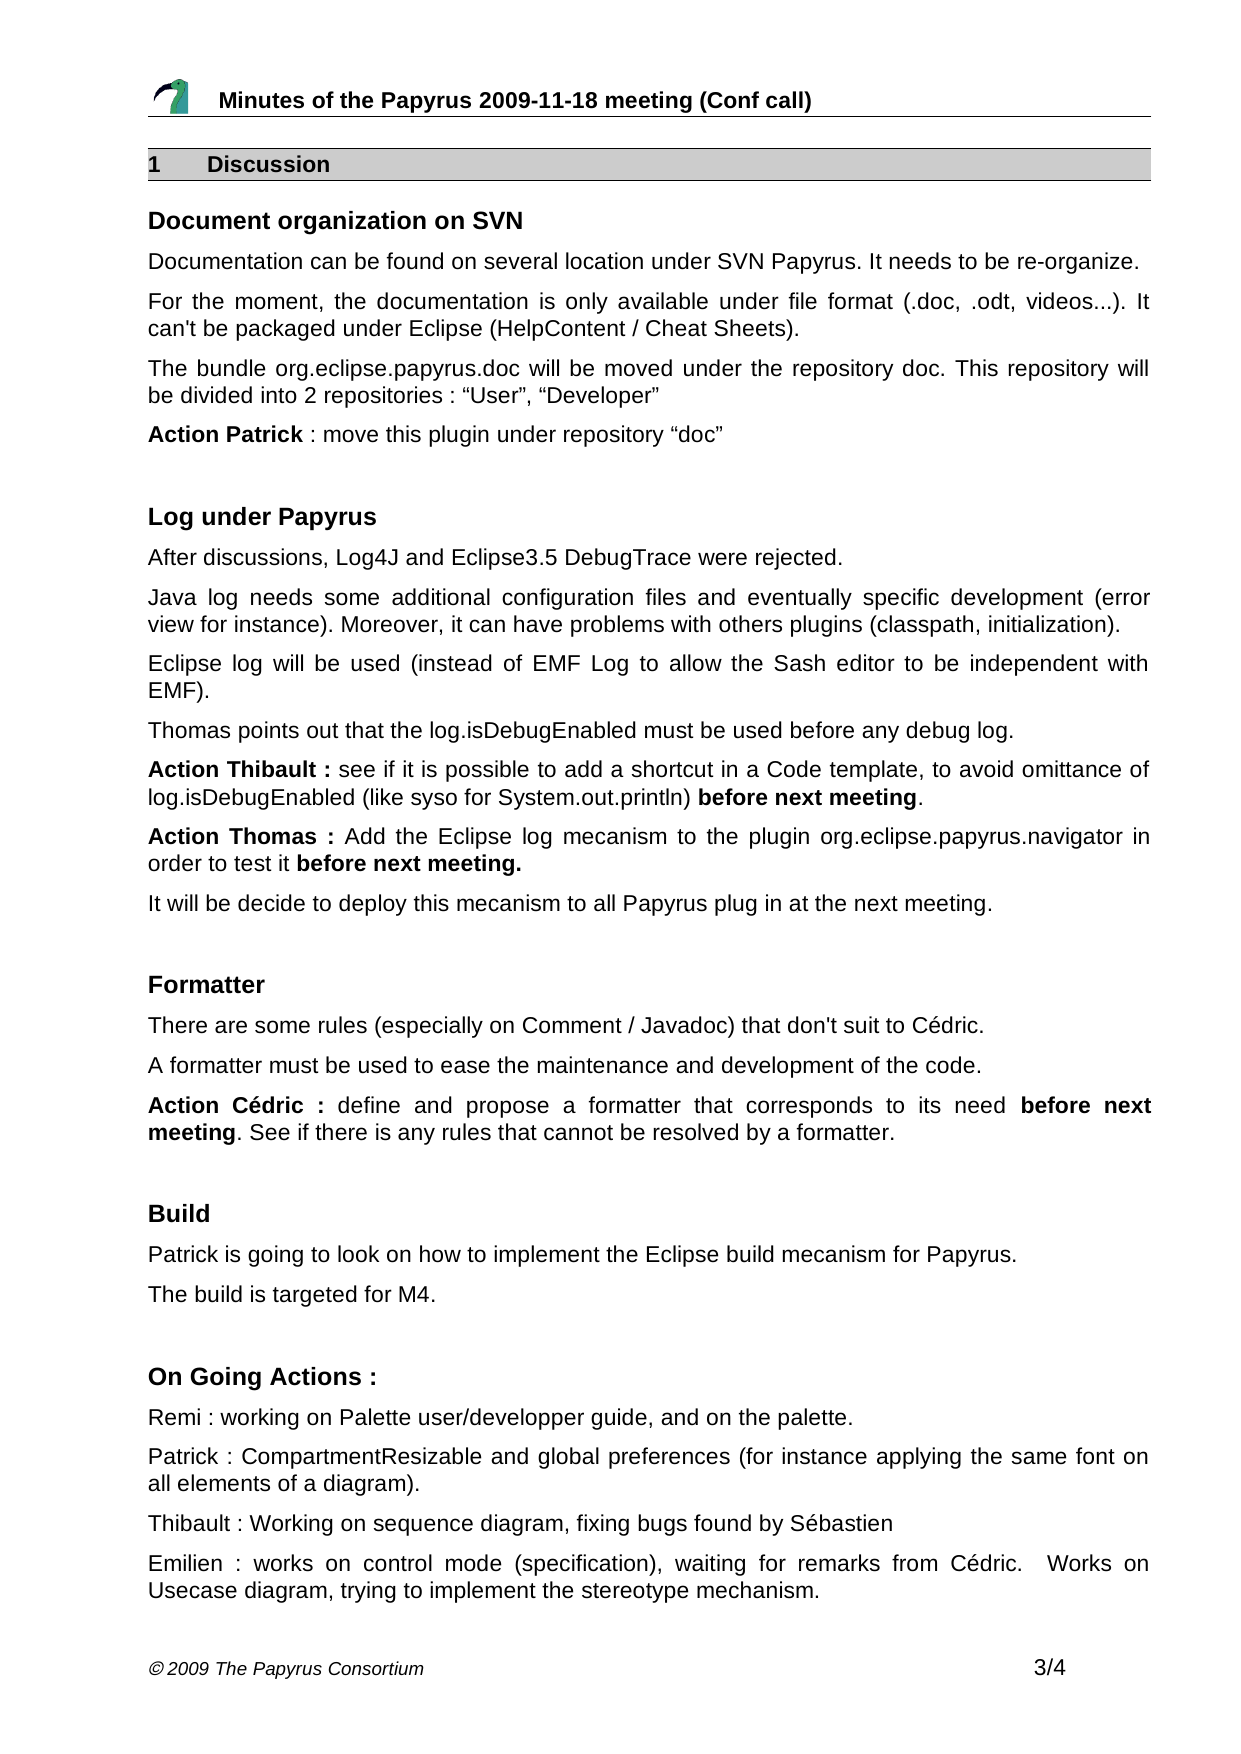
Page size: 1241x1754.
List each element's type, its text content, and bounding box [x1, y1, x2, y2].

text Patrick is going to look on how to implement the Eclipse build mecanism for Papyrus. [148, 1241, 1151, 1268]
text The build is targeted for M4. [148, 1280, 1151, 1307]
text For the moment, the documentation is only available under file format (.doc, .odt, videos...). It can't be packaged under Eclipse (HelpContent / Cheat Sheets). [148, 287, 1151, 341]
text Thomas points out that the log.isDebugEnabled must be used before any debug log. [148, 716, 1151, 743]
text Action Thibault : see if it is possible to add a shortcut in a Code template, to avoid omittance of log.isDebugEnabled (like syso for System.out.println) before next meeting. [148, 756, 1151, 810]
text Thibault : Working on sequence diagram, fixing bugs found by Sébastien [148, 1509, 1151, 1536]
text Eclipse log will be used (instead of EMF Log to allow the Sash editor to be independent with EMF). [148, 649, 1151, 704]
text Java log needs some additional configuration files and eventually specific development (error view for instance). Moreover, it can have problems with others plugins (classpath, initialization). [148, 583, 1151, 637]
text On Going Actions : [148, 1361, 1151, 1391]
text Build [148, 1199, 1151, 1228]
text Formatter [148, 970, 1151, 999]
text Document organization on SVN [148, 206, 1151, 235]
text After discussions, Log4J and Eclipse3.5 DebugTrace were rejected. [148, 543, 1151, 570]
text Action Patrick : move this plugin under repository “doc” [148, 421, 1151, 448]
text Patrick : CompartmentResizable and global preferences (for instance applying the same font on all elements of a diagram). [148, 1443, 1151, 1497]
text Documentation can be found on several location under SVN Papyrus. It needs to be re-organize. [148, 248, 1151, 275]
text Action Cédric : define and propose a formatter that corresponds to its need before next meeting. See if there is any rules that cannot be resolved by a formatter. [148, 1091, 1151, 1145]
text Emilien : works on control mode (specification), waiting for remarks from Cédric. Works on Usecase diagram, trying to implement the stereotype mechanism. [148, 1549, 1151, 1603]
subtitle Discussion [148, 149, 1151, 180]
picture [153, 79, 189, 114]
text Remi : working on Palette user/developper guide, and on the palette. [148, 1403, 1151, 1430]
text Log under Papyrus [148, 502, 1151, 531]
text The bundle org.eclipse.papyrus.doc will be moved under the repository doc. This repository will be divided into 2 repositories : “User”, “Developer” [148, 354, 1151, 408]
text It will be decide to deploy this mecanism to all Papyrus plug in at the next meeting. [148, 889, 1151, 916]
text Action Thomas : Add the Eclipse log mecanism to the plugin org.eclipse.papyrus.navigator in order to test it before next meeting. [148, 822, 1151, 877]
text There are some rules (especially on Comment / Javadoc) that don't suit to Cédric. [148, 1012, 1151, 1039]
text A formatter must be used to ease the maintenance and development of the code. [148, 1051, 1151, 1078]
